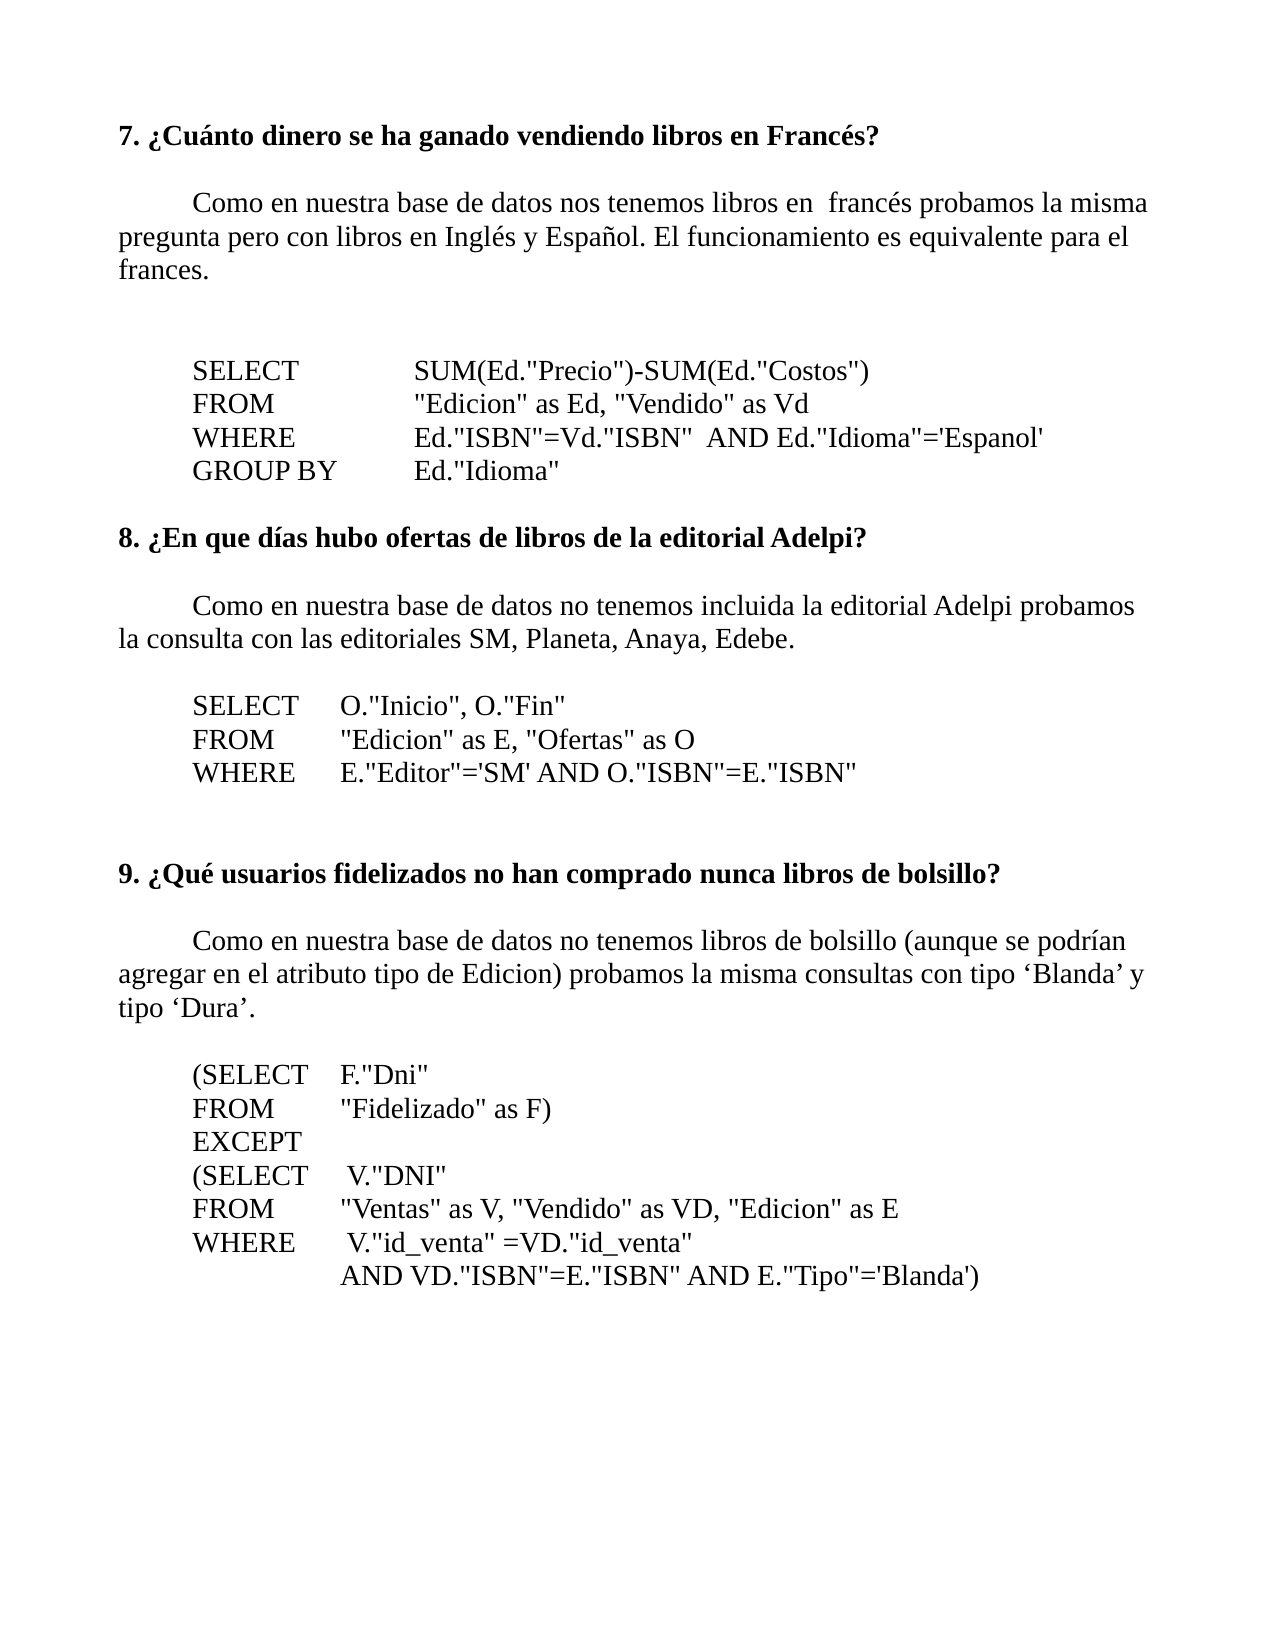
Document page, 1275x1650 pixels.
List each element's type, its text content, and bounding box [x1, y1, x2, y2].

text FROM "Edicion" as E, "Ofertas" as O [118, 722, 1157, 755]
text (SELECT F."Dni" [118, 1057, 1157, 1091]
text GROUP BY Ed."Idioma" [118, 453, 1157, 487]
text WHERE V."id_venta" =VD."id_venta" [118, 1225, 1157, 1258]
text FROM "Fidelizado" as F) [118, 1091, 1157, 1124]
text SELECT O."Inicio", O."Fin" [118, 688, 1157, 722]
text FROM "Edicion" as Ed, "Vendido" as Vd [118, 386, 1157, 420]
text Como en nuestra base de datos no tenemos incluida la editorial Adelpi probamos la consulta con las editoriales SM, Planeta, Anaya, Edebe. [118, 588, 1157, 655]
text Como en nuestra base de datos nos tenemos libros en francés probamos la misma pregunta pero con libros en Inglés y Español. El funcionamiento es equivalente para el frances. [118, 185, 1157, 286]
text EXCEPT [118, 1124, 1157, 1158]
text FROM "Ventas" as V, "Vendido" as VD, "Edicion" as E [118, 1191, 1157, 1225]
text SELECT SUM(Ed."Precio")-SUM(Ed."Costos") [118, 353, 1157, 386]
text 8. ¿En que días hubo ofertas de libros de la editorial Adelpi? [118, 521, 1157, 554]
text 9. ¿Qué usuarios fidelizados no han comprado nunca libros de bolsillo? [118, 856, 1157, 889]
text WHERE E."Editor"='SM' AND O."ISBN"=E."ISBN" [118, 755, 1157, 789]
text AND VD."ISBN"=E."ISBN" AND E."Tipo"='Blanda') [118, 1258, 1157, 1292]
text (SELECT V."DNI" [118, 1158, 1157, 1191]
text 7. ¿Cuánto dinero se ha ganado vendiendo libros en Francés? [118, 118, 1157, 152]
text Como en nuestra base de datos no tenemos libros de bolsillo (aunque se podrían agregar en el atributo tipo de Edicion) probamos la misma consultas con tipo ‘Blanda’ y tipo ‘Dura’. [118, 923, 1157, 1024]
text WHERE Ed."ISBN"=Vd."ISBN" AND Ed."Idioma"='Espanol' [118, 420, 1157, 453]
